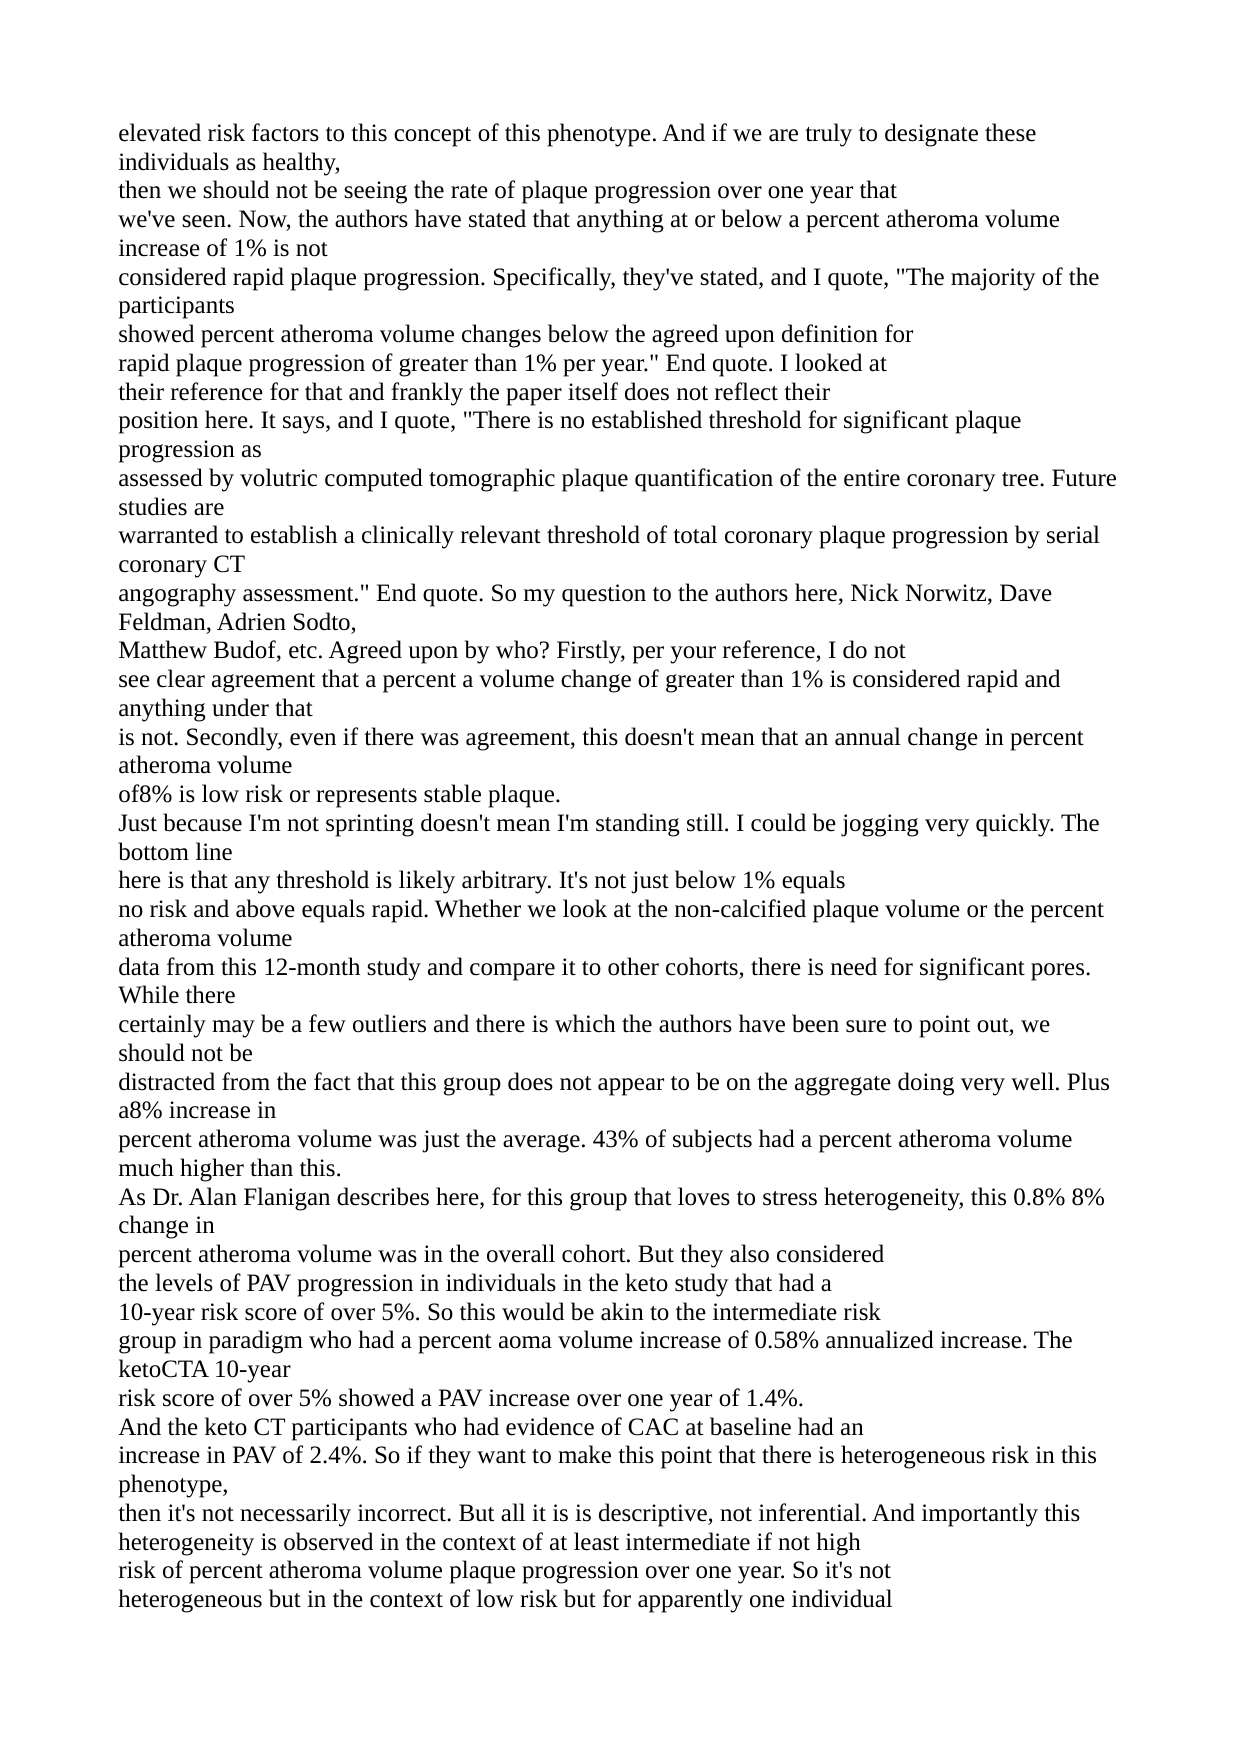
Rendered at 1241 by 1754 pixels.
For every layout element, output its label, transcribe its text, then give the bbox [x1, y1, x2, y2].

text Matthew Budof, etc. Agreed upon by who? Firstly, per your reference, I do not [118, 636, 1122, 664]
text considered rapid plaque progression. Specifically, they've stated, and I quote, "The majority of the participants [118, 262, 1122, 319]
text we've seen. Now, the authors have stated that anything at or below a percent atheroma volume increase of 1% is not [118, 204, 1122, 262]
text percent atheroma volume was just the average. 43% of subjects had a percent atheroma volume much higher than this. [118, 1124, 1122, 1182]
text the levels of PAV progression in individuals in the keto study that had a [118, 1268, 1122, 1297]
text As Dr. Alan Flanigan describes here, for this group that loves to stress heterogeneity, this 0.8% 8% change in [118, 1182, 1122, 1239]
text data from this 12-month study and compare it to other cohorts, there is need for significant pores. While there [118, 952, 1122, 1009]
text assessed by volutric computed tomographic plaque quantification of the entire coronary tree. Future studies are [118, 463, 1122, 521]
text percent atheroma volume was in the overall cohort. But they also considered [118, 1239, 1122, 1268]
text warranted to establish a clinically relevant threshold of total coronary plaque progression by serial coronary CT [118, 521, 1122, 578]
text And the keto CT participants who had evidence of CAC at baseline had an [118, 1412, 1122, 1441]
text here is that any threshold is likely arbitrary. It's not just below 1% equals [118, 866, 1122, 894]
text then we should not be seeing the rate of plaque progression over one year that [118, 176, 1122, 204]
text angography assessment." End quote. So my question to the authors here, Nick Norwitz, Dave Feldman, Adrien Sodto, [118, 578, 1122, 636]
text showed percent atheroma volume changes below the agreed upon definition for [118, 319, 1122, 348]
text group in paradigm who had a percent aoma volume increase of 0.58% annualized increase. The ketoCTA 10-year [118, 1326, 1122, 1383]
text 10-year risk score of over 5%. So this would be akin to the intermediate risk [118, 1297, 1122, 1326]
text is not. Secondly, even if there was agreement, this doesn't mean that an annual change in percent atheroma volume [118, 722, 1122, 779]
text elevated risk factors to this concept of this phenotype. And if we are truly to designate these individuals as healthy, [118, 118, 1122, 176]
text risk of percent atheroma volume plaque progression over one year. So it's not [118, 1556, 1122, 1584]
text see clear agreement that a percent a volume change of greater than 1% is considered rapid and anything under that [118, 664, 1122, 722]
text their reference for that and frankly the paper itself does not reflect their [118, 377, 1122, 406]
text distracted from the fact that this group does not appear to be on the aggregate doing very well. Plus a8% increase in [118, 1067, 1122, 1124]
text increase in PAV of 2.4%. So if they want to make this point that there is heterogeneous risk in this phenotype, [118, 1441, 1122, 1498]
text certainly may be a few outliers and there is which the authors have been sure to point out, we should not be [118, 1009, 1122, 1067]
text no risk and above equals rapid. Whether we look at the non-calcified plaque volume or the percent atheroma volume [118, 894, 1122, 952]
text of8% is low risk or represents stable plaque. [118, 779, 1122, 808]
text heterogeneous but in the context of low risk but for apparently one individual [118, 1584, 1122, 1613]
text Just because I'm not sprinting doesn't mean I'm standing still. I could be jogging very quickly. The bottom line [118, 808, 1122, 866]
text then it's not necessarily incorrect. But all it is is descriptive, not inferential. And importantly this [118, 1498, 1122, 1527]
text position here. It says, and I quote, "There is no established threshold for significant plaque progression as [118, 406, 1122, 463]
text risk score of over 5% showed a PAV increase over one year of 1.4%. [118, 1383, 1122, 1412]
text rapid plaque progression of greater than 1% per year." End quote. I looked at [118, 348, 1122, 377]
text heterogeneity is observed in the context of at least intermediate if not high [118, 1527, 1122, 1556]
